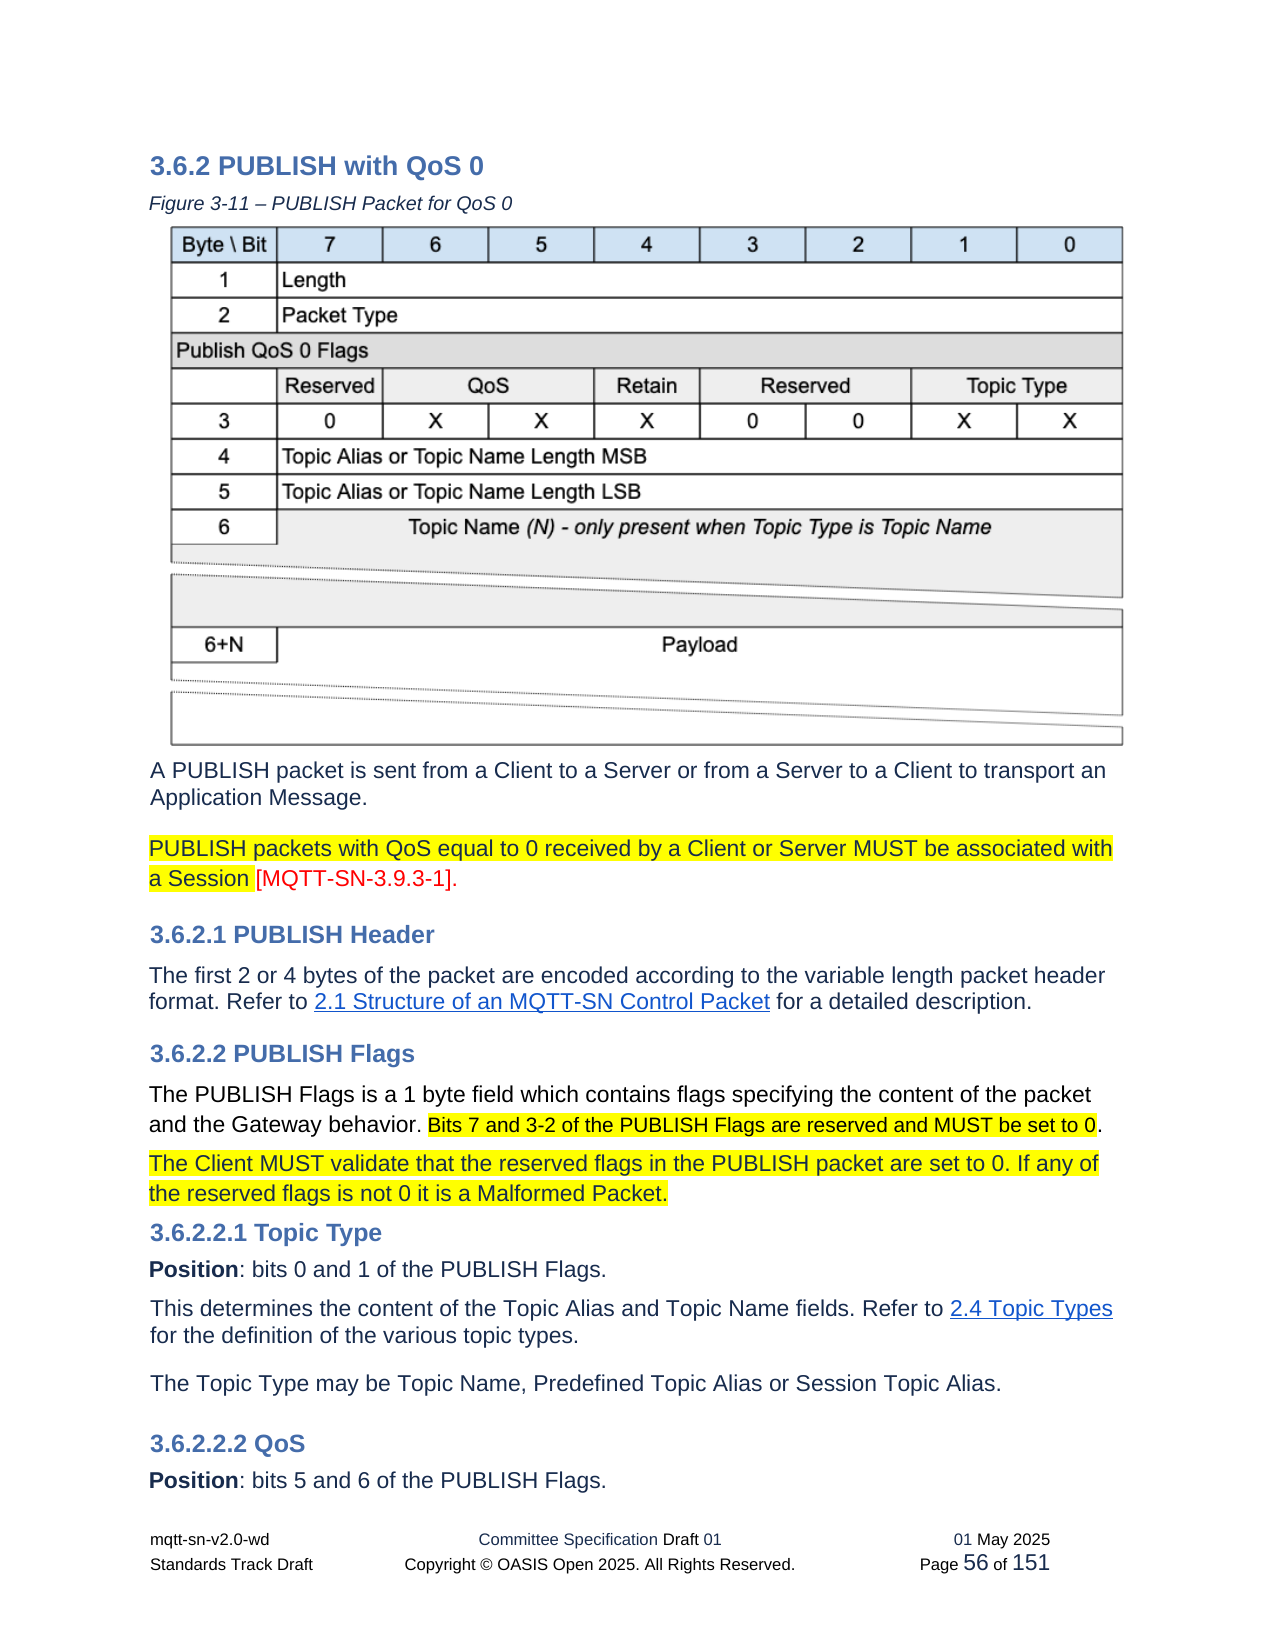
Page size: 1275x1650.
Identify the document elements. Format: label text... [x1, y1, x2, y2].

text A PUBLISH packet is sent from a Client to a Server or from a Server to a Client to transport an Application Message. [150, 757, 1125, 810]
text The first 2 or 4 bytes of the packet are encoded according to the variable length packet header format. Refer to 2.1 Structure of an MQTT-SN Control Packet for a detailed description. [148, 962, 1124, 1014]
picture [148, 226, 1124, 746]
subtitle 3.6.2.1 PUBLISH Header [150, 921, 1124, 949]
subtitle 3.6.2.2.2 QoS [150, 1429, 1124, 1457]
text Position: bits 0 and 1 of the PUBLISH Flags. [148, 1256, 1124, 1282]
text Figure 3-11 – PUBLISH Packet for QoS 0 [148, 192, 1124, 215]
text The Topic Type may be Topic Name, Predefined Topic Alias or Session Topic Alias. [150, 1370, 1124, 1396]
subtitle 3.6.2.2.1 Topic Type [150, 1218, 1124, 1247]
text The Client MUST validate that the reserved flags in the PUBLISH packet are set to 0. If any of the reserved flags is not 0 it is a Malformed Packet. [148, 1149, 1124, 1206]
subtitle 3.6.2 PUBLISH with QoS 0 [150, 150, 1124, 181]
text The PUBLISH Flags is a 1 byte field which contains flags specifying the content of the packet and the Gateway behavior. Bits 7 and 3-2 of the PUBLISH Flags are reserved and MUST be set to 0. [148, 1081, 1124, 1137]
subtitle 3.6.2.2 PUBLISH Flags [150, 1039, 1124, 1068]
text Position: bits 5 and 6 of the PUBLISH Flags. [148, 1467, 1124, 1493]
text PUBLISH packets with QoS equal to 0 received by a Client or Server MUST be associated with a Session [MQTT-SN-3.9.3-1]. [148, 835, 1124, 892]
text This determines the content of the Topic Alias and Topic Name fields. Refer to 2.4 Topic Types for the definition of the various topic types. [150, 1295, 1124, 1348]
